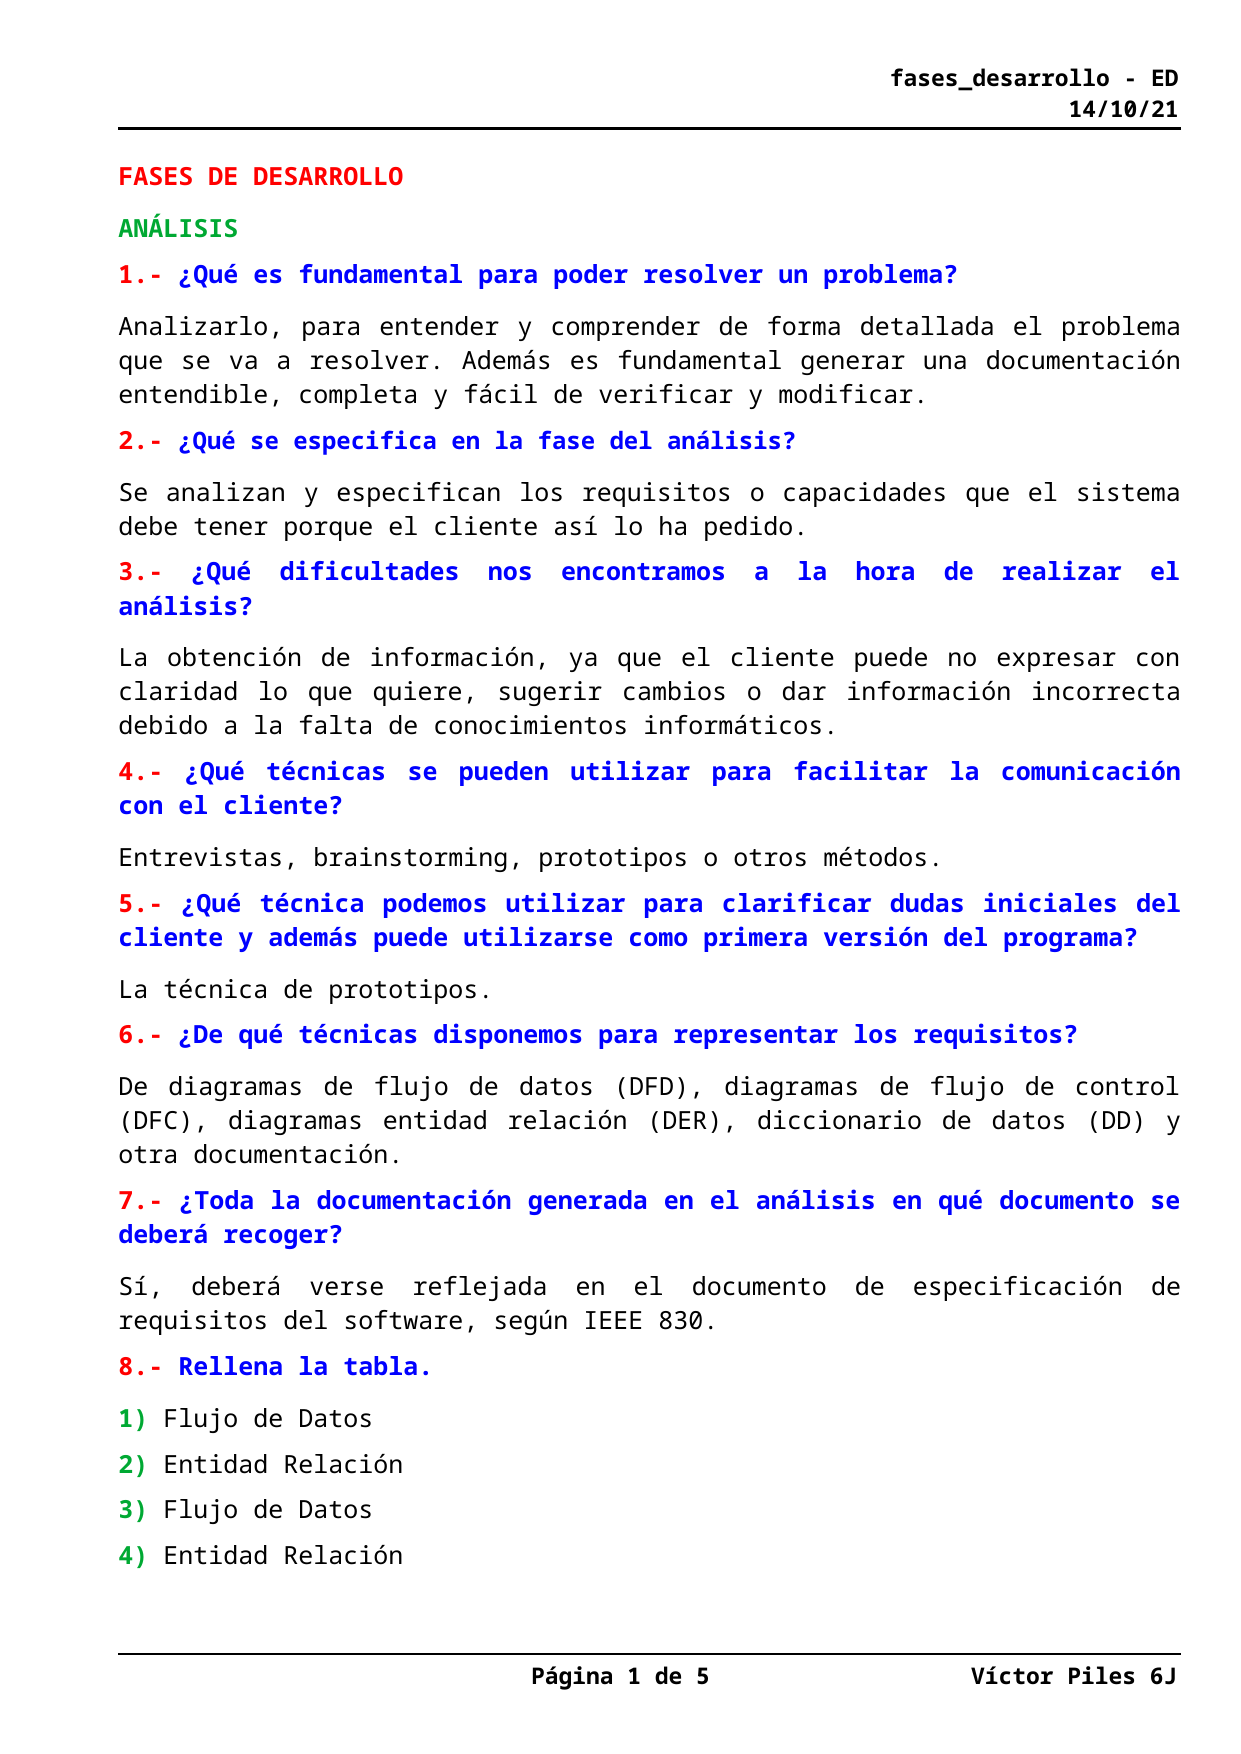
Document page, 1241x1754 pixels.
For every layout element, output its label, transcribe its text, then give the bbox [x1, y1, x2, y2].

text Se analizan y especifican los requisitos o capacidades que el sistema debe tener porque el cliente así lo ha pedido. [118, 474, 1181, 542]
text 5.- ¿Qué técnica podemos utilizar para clarificar dudas iniciales del cliente y además puede utilizarse como primera versión del programa? [118, 886, 1181, 954]
text Analizarlo, para entender y comprender de forma detallada el problema que se va a resolver. Además es fundamental generar una documentación entendible, completa y fácil de verificar y modificar. [118, 308, 1181, 411]
text 4.- ¿Qué técnicas se pueden utilizar para facilitar la comunicación con el cliente? [118, 754, 1181, 822]
text 7.- ¿Toda la documentación generada en el análisis en qué documento se deberá recoger? [118, 1183, 1181, 1251]
text 4) Entidad Relación [118, 1538, 1181, 1572]
text De diagramas de flujo de datos (DFD), diagramas de flujo de control (DFC), diagramas entidad relación (DER), diccionario de datos (DD) y otra documentación. [118, 1069, 1181, 1171]
text 2.- ¿Qué se especifica en la fase del análisis? [118, 422, 1181, 456]
text 8.- Rellena la tabla. [118, 1349, 1181, 1383]
text 1.- ¿Qué es fundamental para poder resolver un problema? [118, 257, 1181, 291]
text 1) Flujo de Datos [118, 1400, 1181, 1434]
text 2) Entidad Relación [118, 1446, 1181, 1480]
text ANÁLISIS [118, 211, 1181, 245]
text 6.- ¿De qué técnicas disponemos para representar los requisitos? [118, 1017, 1181, 1051]
text Sí, deberá verse reflejada en el documento de especificación de requisitos del software, según IEEE 830. [118, 1269, 1181, 1337]
text La técnica de prototipos. [118, 971, 1181, 1005]
text Entrevistas, brainstorming, prototipos o otros métodos. [118, 840, 1181, 874]
text FASES DE DESARROLLO [118, 159, 1181, 193]
text 3.- ¿Qué dificultades nos encontramos a la hora de realizar el análisis? [118, 554, 1181, 622]
text 3) Flujo de Datos [118, 1492, 1181, 1526]
text La obtención de información, ya que el cliente puede no expresar con claridad lo que quiere, sugerir cambios o dar información incorrecta debido a la falta de conocimientos informáticos. [118, 640, 1181, 742]
